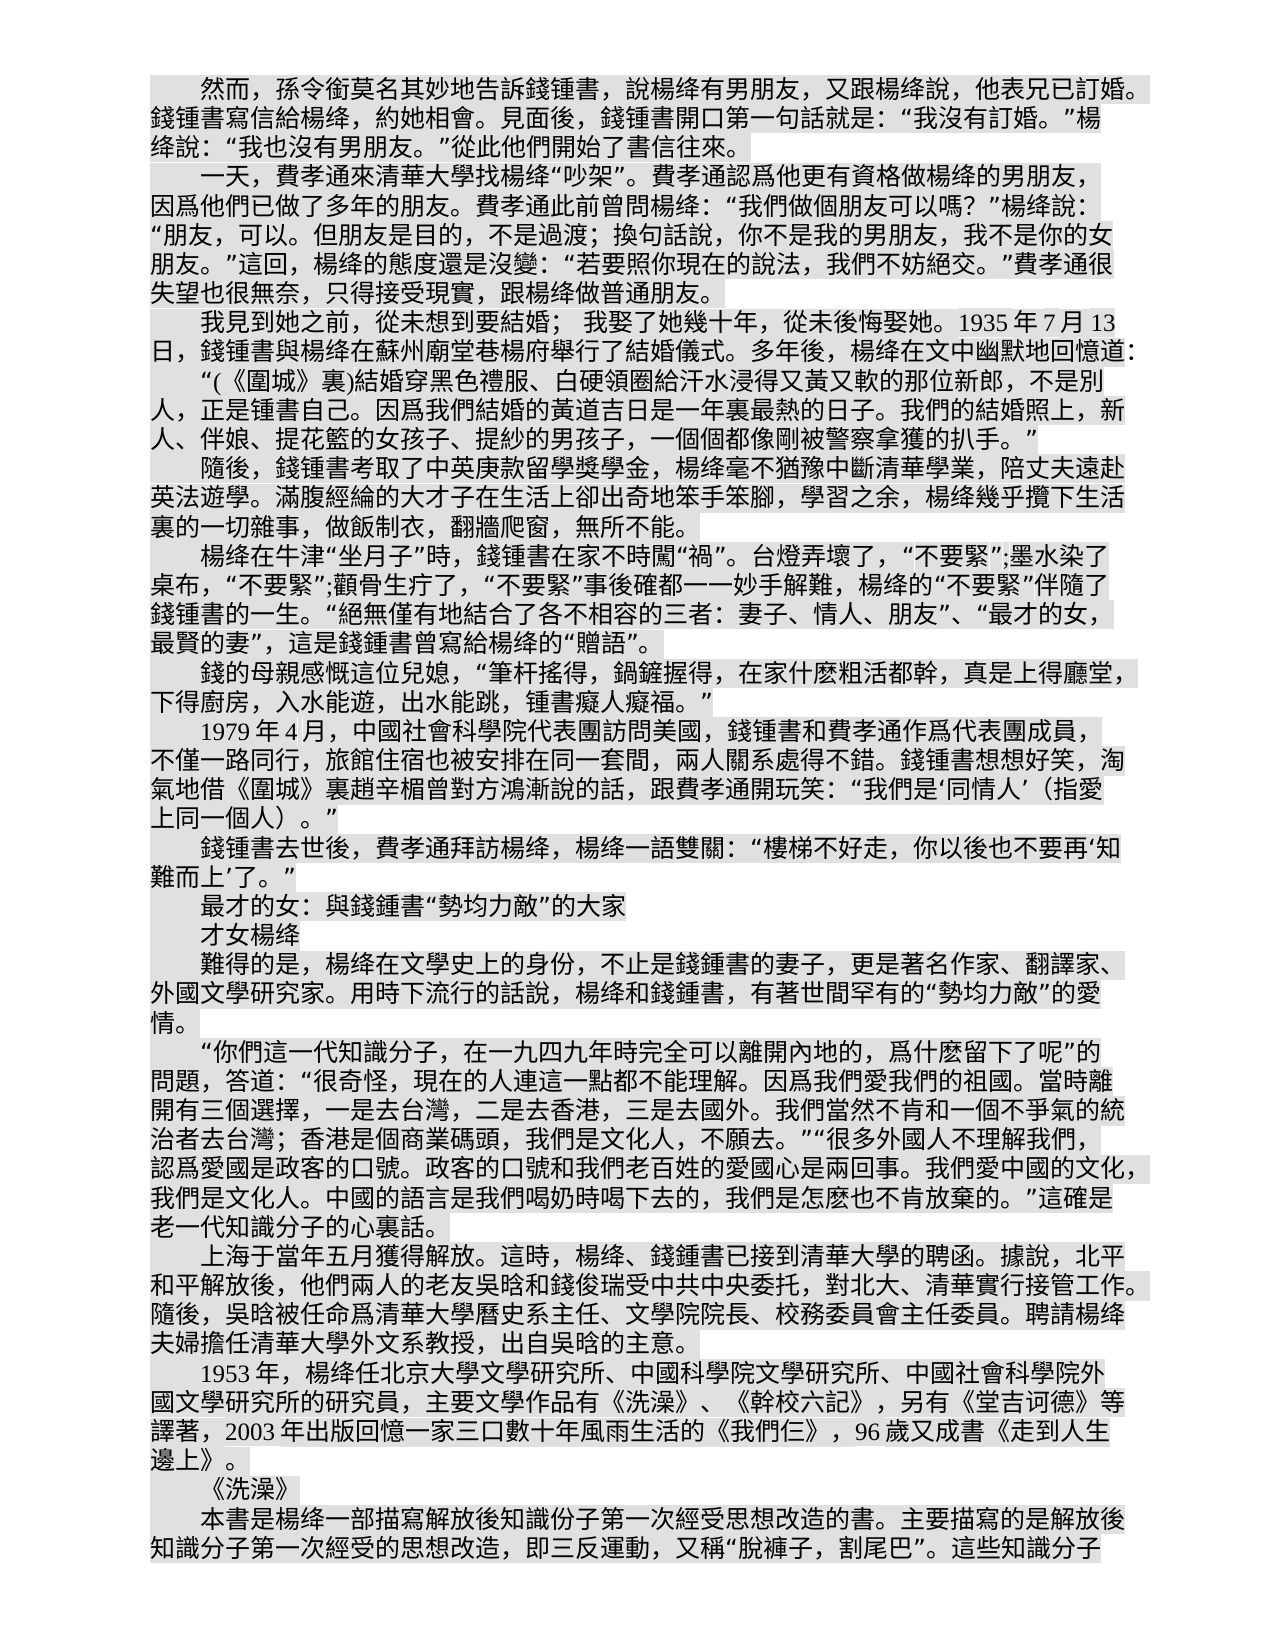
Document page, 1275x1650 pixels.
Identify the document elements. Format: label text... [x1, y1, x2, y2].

text 看到一個時代的遠去 …………………… 楊绛先生今晨逝世 享年105歲 “我們仨”終成絕響 鳳凰文化訊 據人民日報李舫、發改委周南等多方消息，著名文學家、翻譯家楊绛先生于2016年5月25日淩晨逝世，終年105歲。 與辛亥革命同齡的楊绛先生出身名門，天賦文才，不僅在文學上開辟了自己的一方天地，還與因與文史大家錢鍾書的美好婚姻而備受豔羨。錢鍾書生前曾稱其“最才的女，最賢的妻”。 楊绛（1911年7月17日-2016年5月25日） 名門閨秀：一星期不讀書，一星期都白活 楊绛 楊绛祖籍江蘇無錫，1911年7月17日出生在北京一位開明的知識分子家中，未滿百日，便隨父母南下，移居上海。少年時代，楊绛在上海讀書。從小就學習好，但最淘氣頑皮，曾因爲上課說話被罰站示衆，卻因不服兩人說話只罰一人而大哭到下課。在蘇州東吳大學求學時，楊绛是班上的“筆杆子”，中英文俱佳。 楊绛的父親楊蔭杭學養深厚，早年留日，後成爲江浙聞名的大律師，做過浙江省高等審判廳廳長。辛亥革命前夕，楊蔭杭于美國留學歸來，到北京一所法政學校教書。1911年7月17日，楊绛在北京出生，取名季康，小名阿季。 楊绛排行老四，在姐妹中個頭最矮，愛貓的父親笑說：“貓以矮腳短身者爲良。”楊绛八歲回無錫、上海讀小學，12歲，進入蘇州振華女中。 在父親的引導下，她開始迷戀書裏的世界，中英文的都拿來啃，讀書迅速成爲她最大的愛好。一次父親問她：“阿季，三天不讓你看書，你怎麽樣?”她說：“不好過。”“一星期不讓你看呢?”她答：“一星期都白活了。” 1928年，楊绛17歲，她一心要報考清華大學外文系。清華招收女生，但南方沒有名額，楊绛只得轉投蘇州東吳大學。費孝通與楊绛在中學和大學都同班，有男生追求楊绛，費孝通便對他們說：“你們‘追’她，得走我的門路。” 最賢的妻：我見到她之前，從未想到要結婚 錢鍾書和楊绛 1932年初，東吳大學因學潮停課，開學無期。楊绛東吳大學政治學系畢業在即，不能坐等，就想到燕京大學借讀，借讀手續由她的同學孫令銜請費孝通幫忙辦理。2月下旬，楊绛等5人北上。路上走了3天，到北平已是2月27日晚。他們發現火車站上有個人探頭探腦，原來是費孝通，他已是第3次來接站，前兩次都撲空。入學考試結束後，楊绛便急著到清華大學去看望老朋友，同伴孫令銜也要去清華看望表兄。這位表兄不是別人，正是錢锺書。 楊绛初見錢锺書，只見他身著青布大褂，腳踏毛底布鞋，戴一副老式眼鏡，渾身儒雅氣質，“蔚然而深秀”。而楊绛更有一番神韻。她個頭不高，但面容白皙清秀，身材窈窕，性格溫婉和藹，人又聰明大方。匆匆一見，甚至沒說一句話，彼此竟相互難忘。 然而，孫令銜莫名其妙地告訴錢锺書，說楊绛有男朋友，又跟楊绛說，他表兄已訂婚。錢锺書寫信給楊绛，約她相會。見面後，錢锺書開口第一句話就是：“我沒有訂婚。”楊绛說：“我也沒有男朋友。”從此他們開始了書信往來。 一天，費孝通來清華大學找楊绛“吵架”。費孝通認爲他更有資格做楊绛的男朋友，因爲他們已做了多年的朋友。費孝通此前曾問楊绛：“我們做個朋友可以嗎？”楊绛說：“朋友，可以。但朋友是目的，不是過渡；換句話說，你不是我的男朋友，我不是你的女朋友。”這回，楊绛的態度還是沒變：“若要照你現在的說法，我們不妨絕交。”費孝通很失望也很無奈，只得接受現實，跟楊绛做普通朋友。 我見到她之前，從未想到要結婚； 我娶了她幾十年，從未後悔娶她。1935年7月13日，錢锺書與楊绛在蘇州廟堂巷楊府舉行了結婚儀式。多年後，楊绛在文中幽默地回憶道： “(《圍城》裏)結婚穿黑色禮服、白硬領圈給汗水浸得又黃又軟的那位新郎，不是別人，正是锺書自己。因爲我們結婚的黃道吉日是一年裏最熱的日子。我們的結婚照上，新人、伴娘、提花籃的女孩子、提紗的男孩子，一個個都像剛被警察拿獲的扒手。” 隨後，錢锺書考取了中英庚款留學獎學金，楊绛毫不猶豫中斷清華學業，陪丈夫遠赴英法遊學。滿腹經綸的大才子在生活上卻出奇地笨手笨腳，學習之余，楊绛幾乎攬下生活裏的一切雜事，做飯制衣，翻牆爬窗，無所不能。 楊绛在牛津“坐月子”時，錢锺書在家不時闖“禍”。台燈弄壞了，“不要緊”;墨水染了桌布，“不要緊”;顴骨生疔了，“不要緊”事後確都一一妙手解難，楊绛的“不要緊”伴隨了錢锺書的一生。“絕無僅有地結合了各不相容的三者：妻子、情人、朋友”、“最才的女，最賢的妻”，這是錢鍾書曾寫給楊绛的“贈語”。 錢的母親感慨這位兒媳，“筆杆搖得，鍋鏟握得，在家什麽粗活都幹，真是上得廳堂，下得廚房，入水能遊，出水能跳，锺書癡人癡福。” 1979年4月，中國社會科學院代表團訪問美國，錢锺書和費孝通作爲代表團成員，不僅一路同行，旅館住宿也被安排在同一套間，兩人關系處得不錯。錢锺書想想好笑，淘氣地借《圍城》裏趙辛楣曾對方鴻漸說的話，跟費孝通開玩笑：“我們是‘同情人’（指愛上同一個人）。” 錢锺書去世後，費孝通拜訪楊绛，楊绛一語雙關：“樓梯不好走，你以後也不要再‘知難而上’了。” 最才的女：與錢鍾書“勢均力敵”的大家 才女楊绛 難得的是，楊绛在文學史上的身份，不止是錢鍾書的妻子，更是著名作家、翻譯家、外國文學研究家。用時下流行的話說，楊绛和錢鍾書，有著世間罕有的“勢均力敵”的愛情。 “你們這一代知識分子，在一九四九年時完全可以離開內地的，爲什麽留下了呢”的問題，答道：“很奇怪，現在的人連這一點都不能理解。因爲我們愛我們的祖國。當時離開有三個選擇，一是去台灣，二是去香港，三是去國外。我們當然不肯和一個不爭氣的統治者去台灣；香港是個商業碼頭，我們是文化人，不願去。”“很多外國人不理解我們，認爲愛國是政客的口號。政客的口號和我們老百姓的愛國心是兩回事。我們愛中國的文化，我們是文化人。中國的語言是我們喝奶時喝下去的，我們是怎麽也不肯放棄的。”這確是老一代知識分子的心裏話。 上海于當年五月獲得解放。這時，楊绛、錢鍾書已接到清華大學的聘函。據說，北平和平解放後，他們兩人的老友吳晗和錢俊瑞受中共中央委托，對北大、清華實行接管工作。隨後，吳晗被任命爲清華大學曆史系主任、文學院院長、校務委員會主任委員。聘請楊绛夫婦擔任清華大學外文系教授，出自吳晗的主意。 1953年，楊绛任北京大學文學研究所、中國科學院文學研究所、中國社會科學院外國文學研究所的研究員，主要文學作品有《洗澡》、《幹校六記》，另有《堂吉诃德》等譯著，2003年出版回憶一家三口數十年風雨生活的《我們仨》，96歲又成書《走到人生邊上》。 《洗澡》 本書是楊绛一部描寫解放後知識份子第一次經受思想改造的書。主要描寫的是解放後知識分子第一次經受的思想改造，即三反運動，又稱“脫褲子，割尾巴”。這些知識分子耳朵嬌嫩，聽不慣“脫褲子”的說法，因此改稱“洗澡”。楊绛女士將知識分子這一群體的內心世界、外貌形象刻畫得惟妙惟肖。書情節生動，文筆簡練，富有生活氣息，反映了那個年代以及那個年代的人們真實的思想壯志。本書語言簡潔、內容豐富、通俗易懂，是一本了解解放後知識份子的思想感情讀物。《洗澡》不是由一個主角貫連全部的小說，而是借一個政治運動作背景，寫那個時期形形色色的知識分子。所以是個橫斷面；既沒有史詩性的結構，也沒有主角。本書第一部寫新中國不拘一格收羅的人才，人物一一出場。第二部寫這些人確實需要“洗澡”。第三部寫運動中這群人各自不同的表現。“洗澡”沒有得到預期的效果，原因是誰都沒有自覺自願。假如說，人是有靈性、有良知的動物，那麽，人生一世，無非是認識自己，洗煉自己，自覺自願地改造自己，除非甘心與禽獸無異。但是這又談何容易呢？這部小說裏，只有一兩人自覺自願地試圖超拔自己。讀者出于喜愛，往往把他們看作主角。 幹校六記 “六記”的首記是“下放記別”，寫下放幹校的別離之情，帶出政治運動對人性和生命的殘害。1969 年11 月，楊绛本來打算和錢鍾書吃一頓壽面，慶祝錢鍾書的虛歲六十歲生日，但等不到生日，錢鍾書就得下放了。次年七月，楊绛也下放幹校。送別錢鍾書，有楊绛和女兒、女婿；楊绛下放時，就只有女兒一人送她，女婿得一已在一個月前自殺。得一因爲不能捏造名單害人，含恨自殺。火車開行後，車窗外已不見女兒的背影。楊绛這樣寫：“我又合上眼，讓眼淚流進鼻子，流入肚裏。” 第二記是“鑿井記勞”。楊绛被分配在菜園班，每天早出晚歸，集體勞動，又參與掘井的工作，産生了“合群感”，從而有“我們”和“他們”的分別。“不要臉的馬屁精”、“雨水不淋，太陽不曬的”、“擺足了首長架子的領導”，是“他們”；“我們”則包括各派別、受“我們”看管的人。這種階級感情，不是基于各人的階級背景，而是基于人性。但在貧下中農的眼中，“我們”又變成了“他們”，農民對幹校學員都很見外，還常常把他們種的菜和農作物偷去。這種對農民的輕輕諷刺，當然是在文革事過境遷之後才能宣之于口的。 第三記是“學圃記閑”。在幹校的工作其實不太艱苦，就是單調，或者是擔尿挑糞等知識分子從來不會主動接觸的勞動。楊绛專管菜園，菜園距離錢鍾書的宿舍不過十多分鍾的路。錢鍾書看守工具，楊绛的班長常派她去借工具，于是，“同伴都笑嘻嘻地看我興衝衝走去走回，借了又還。“錢鍾書的專職是通信員，每天下午要經過菜園到村上的郵電所。“這樣，我們老夫婦就經常可在菜園相會，遠勝于舊小說、戲劇裏後花園私相約會的情人了。”他們在風和日麗時，就同在渠岸上坐一會兒，曬曬太陽；有時站著說幾句話就走。錢鍾書平日三言兩語，斷續寫就的信，就在這時親自交給楊绛。楊绛陪錢鍾書走一段路，再趕回去守菜園，“目送他的背影漸遠漸小，漸漸消失。”傳統戲曲中的才子佳人相會後花園，在這裏有了新的演繹 [150, 75, 1125, 1563]
